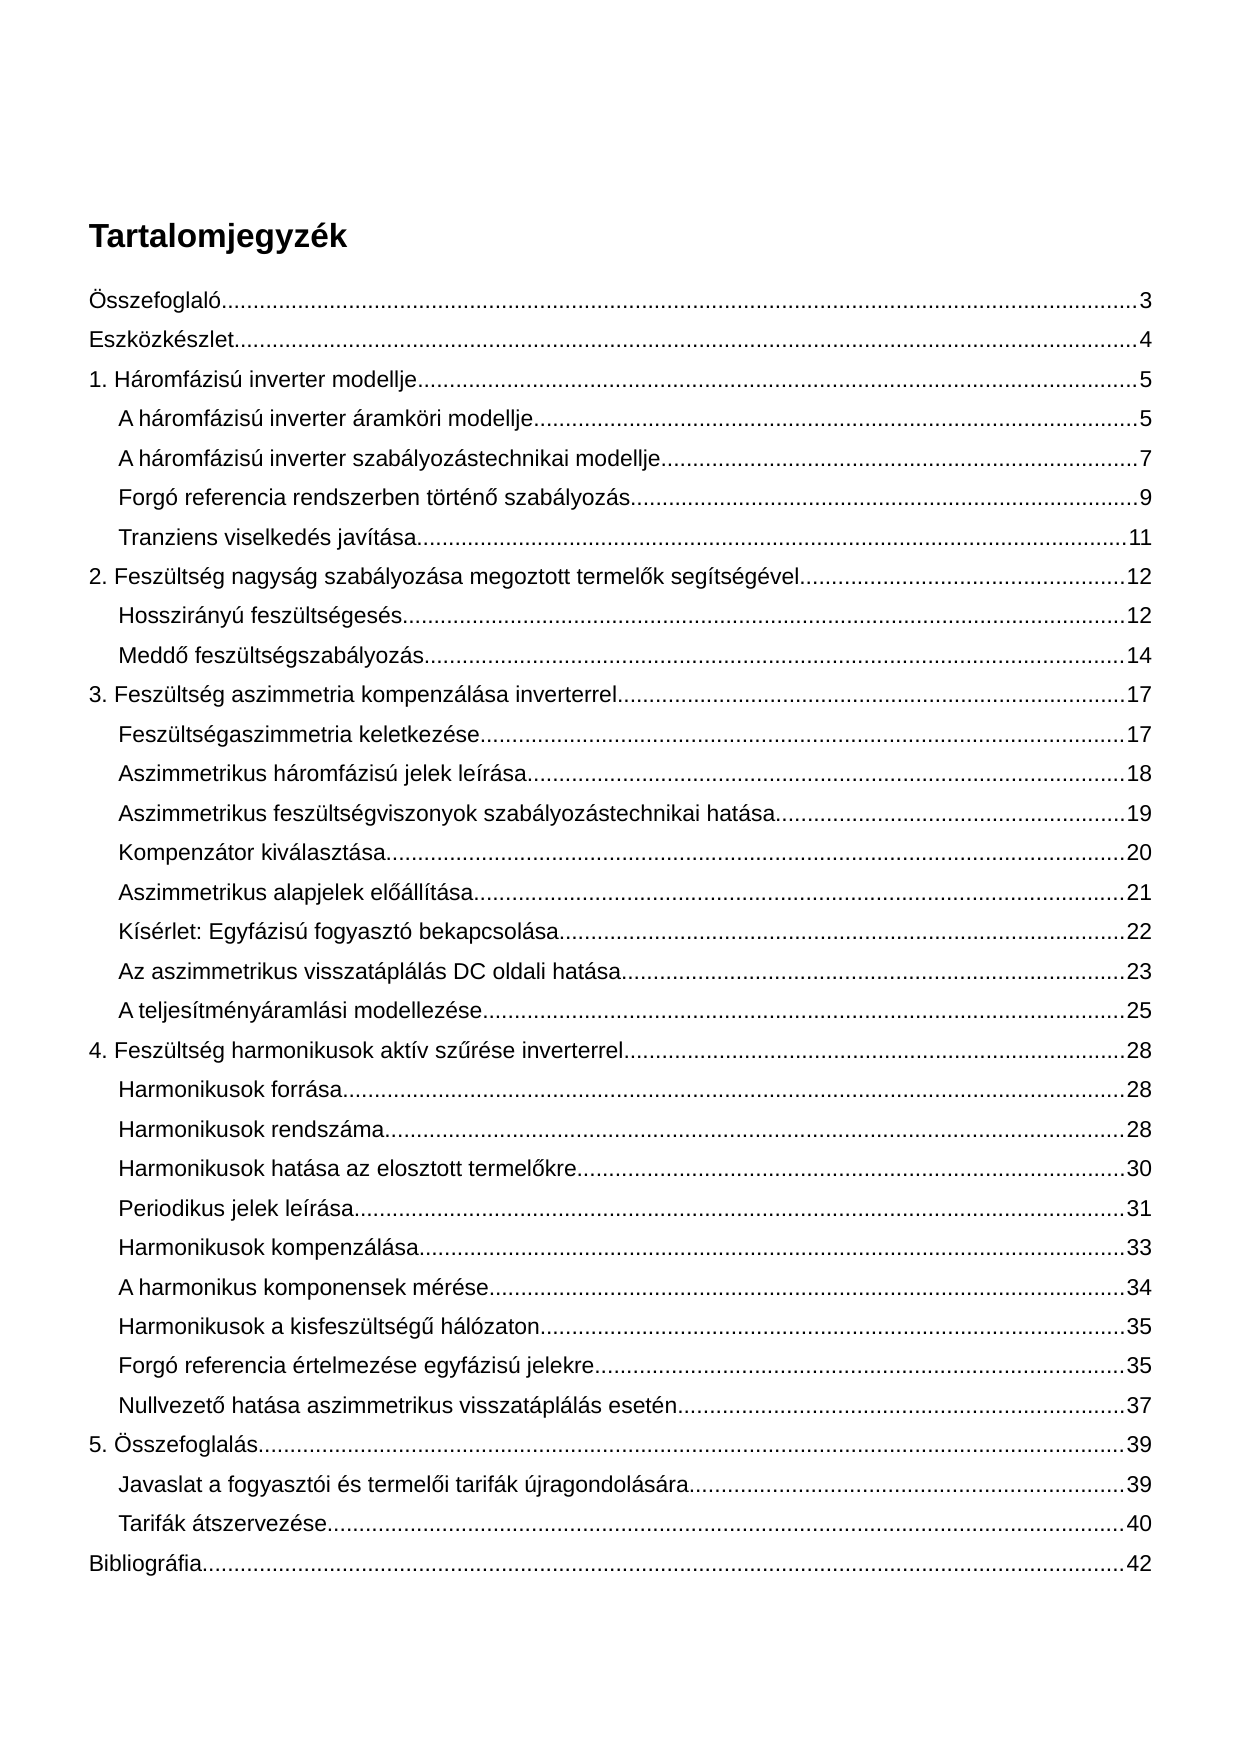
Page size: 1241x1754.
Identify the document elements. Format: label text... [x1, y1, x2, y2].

text A harmonikus komponensek mérése 34 [118, 1273, 1152, 1300]
text 1. Háromfázisú inverter modellje 5 [88, 366, 1152, 392]
text Harmonikusok a kisfeszültségű hálózaton 35 [118, 1313, 1152, 1339]
text A teljesítményáramlási modellezése 25 [118, 997, 1152, 1023]
text Kompenzátor kiválasztása 20 [118, 839, 1152, 866]
text Nullvezető hatása aszimmetrikus visszatáplálás esetén 37 [118, 1392, 1152, 1418]
text 4. Feszültség harmonikusok aktív szűrése inverterrel 28 [88, 1037, 1152, 1063]
text Aszimmetrikus feszültségviszonyok szabályozástechnikai hatása 19 [118, 800, 1152, 826]
text 3. Feszültség aszimmetria kompenzálása inverterrel 17 [88, 681, 1152, 708]
text A háromfázisú inverter szabályozástechnikai modellje 7 [118, 444, 1152, 471]
text Aszimmetrikus alapjelek előállítása 21 [118, 879, 1152, 905]
text Forgó referencia rendszerben történő szabályozás 9 [118, 484, 1152, 510]
text Periodikus jelek leírása 31 [118, 1194, 1152, 1221]
text Tarifák átszervezése 40 [118, 1510, 1152, 1537]
text 5. Összefoglalás 39 [88, 1431, 1152, 1458]
text Harmonikusok hatása az elosztott termelőkre 30 [118, 1155, 1152, 1181]
text Feszültségaszimmetria keletkezése 17 [118, 721, 1152, 747]
text Forgó referencia értelmezése egyfázisú jelekre 35 [118, 1352, 1152, 1379]
text Aszimmetrikus háromfázisú jelek leírása 18 [118, 760, 1152, 787]
text Meddő feszültségszabályozás 14 [118, 642, 1152, 668]
text 2. Feszültség nagyság szabályozása megoztott termelők segítségével 12 [88, 563, 1152, 589]
text Eszközkészlet 4 [88, 326, 1152, 352]
text Az aszimmetrikus visszatáplálás DC oldali hatása 23 [118, 958, 1152, 984]
text A háromfázisú inverter áramköri modellje 5 [118, 405, 1152, 431]
text Javaslat a fogyasztói és termelői tarifák újragondolására 39 [118, 1471, 1152, 1497]
subtitle Tartalomjegyzék [88, 216, 1152, 255]
text Kísérlet: Egyfázisú fogyasztó bekapcsolása 22 [118, 918, 1152, 944]
text Hosszirányú feszültségesés 12 [118, 602, 1152, 629]
text Összefoglaló 3 [88, 287, 1152, 313]
text Harmonikusok kompenzálása 33 [118, 1234, 1152, 1260]
text Bibliográfia 42 [88, 1550, 1152, 1576]
text Tranziens viselkedés javítása 11 [118, 523, 1152, 550]
text Harmonikusok forrása 28 [118, 1076, 1152, 1102]
text Harmonikusok rendszáma 28 [118, 1116, 1152, 1142]
